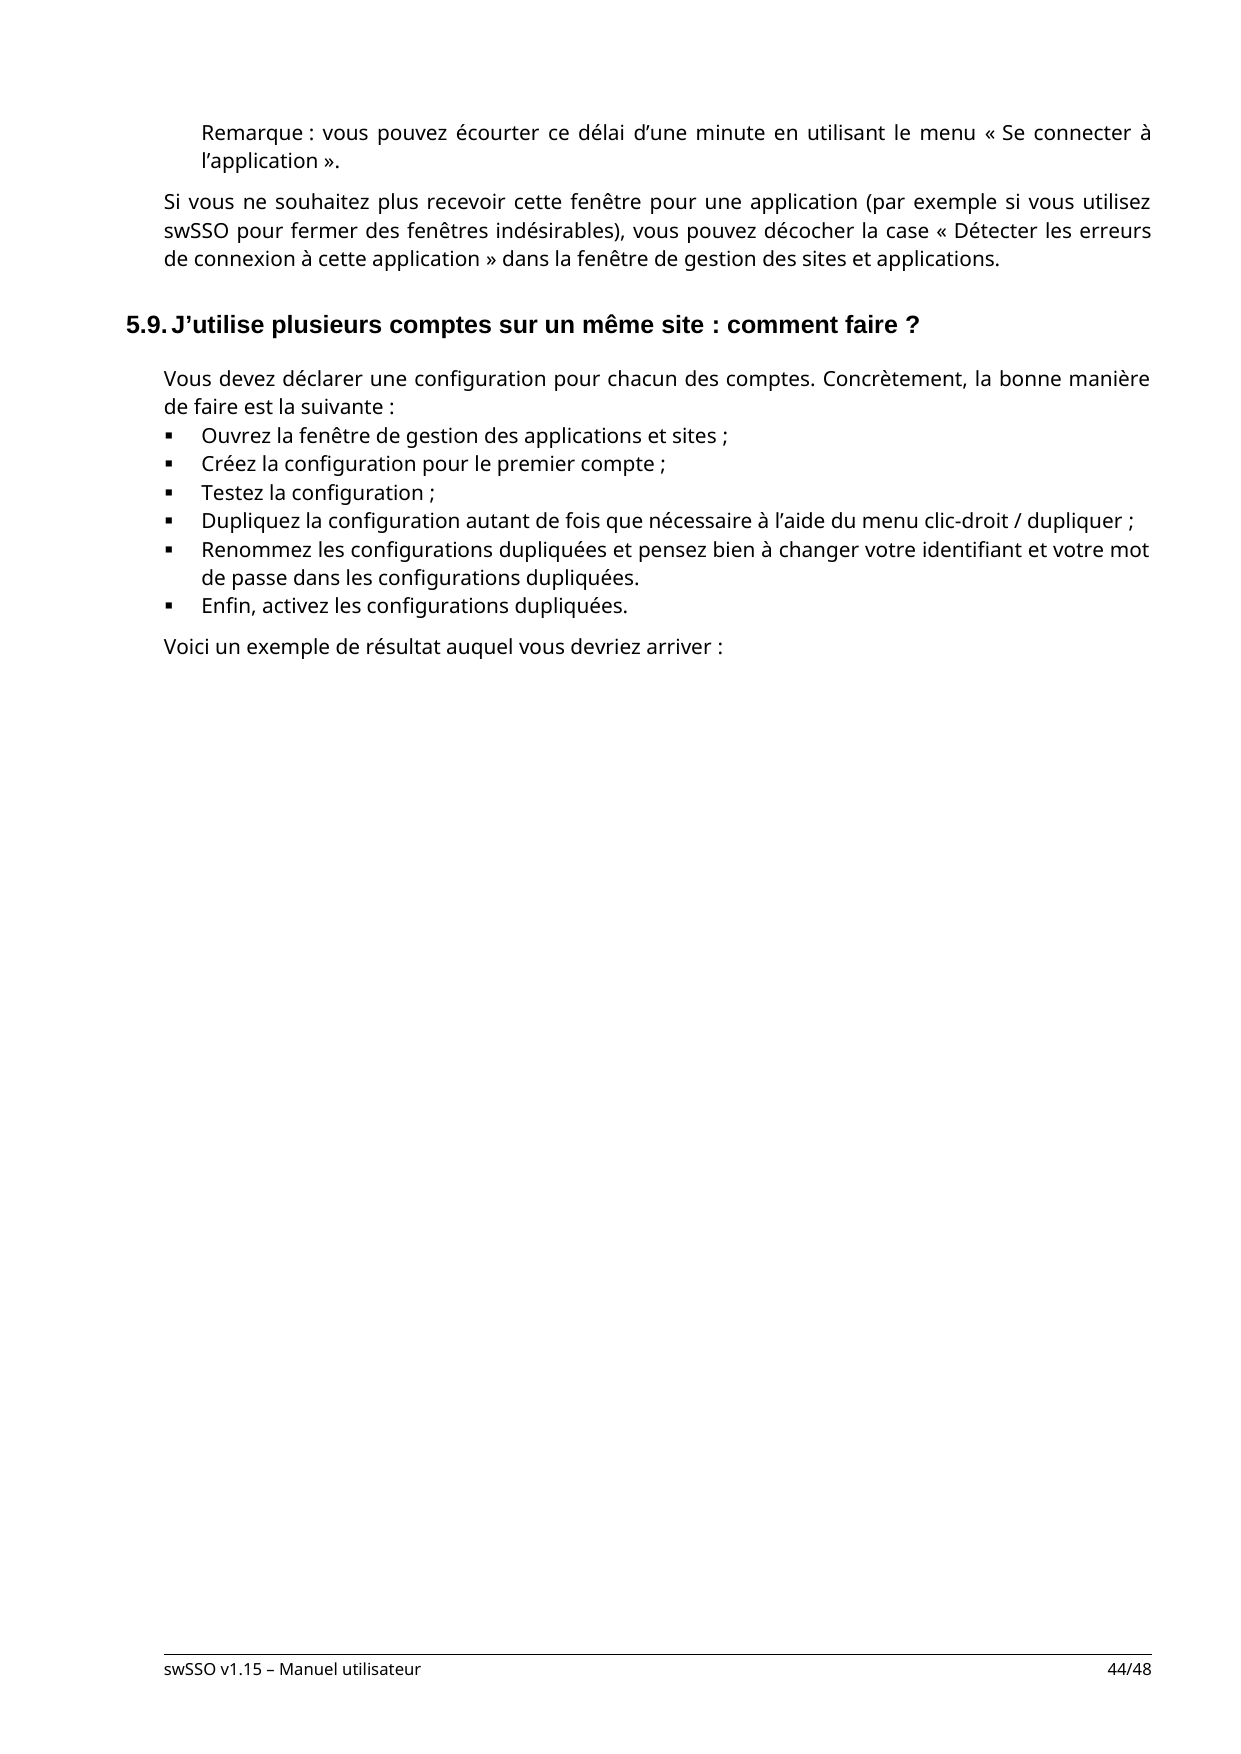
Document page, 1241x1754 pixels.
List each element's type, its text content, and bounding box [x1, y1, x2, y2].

list Remarque : vous pouvez écourter ce délai d’une minute en utilisant le menu « Se connecter à l’application ». [164, 118, 1152, 175]
text Voici un exemple de résultat auquel vous devriez arriver : [164, 632, 1152, 661]
subtitle J’utilise plusieurs comptes sur un même site : comment faire ? [126, 310, 1152, 339]
list Ouvrez la fenêtre de gestion des applications et sites ; [164, 421, 1152, 449]
list Testez la configuration ; [164, 478, 1152, 506]
list Dupliquez la configuration autant de fois que nécessaire à l’aide du menu clic-droit / dupliquer ; [164, 506, 1152, 535]
list Enfin, activez les configurations dupliquées. [164, 592, 1152, 620]
text Vous devez déclarer une configuration pour chacun des comptes. Concrètement, la bonne manière de faire est la suivante : [164, 364, 1152, 421]
list Renommez les configurations dupliquées et pensez bien à changer votre identifiant et votre mot de passe dans les configurations dupliquées. [164, 535, 1152, 592]
text Si vous ne souhaitez plus recevoir cette fenêtre pour une application (par exemple si vous utilisez swSSO pour fermer des fenêtres indésirables), vous pouvez décocher la case « Détecter les erreurs de connexion à cette application » dans la fenêtre de gestion des sites et applications. [164, 187, 1152, 273]
list Créez la configuration pour le premier compte ; [164, 449, 1152, 478]
